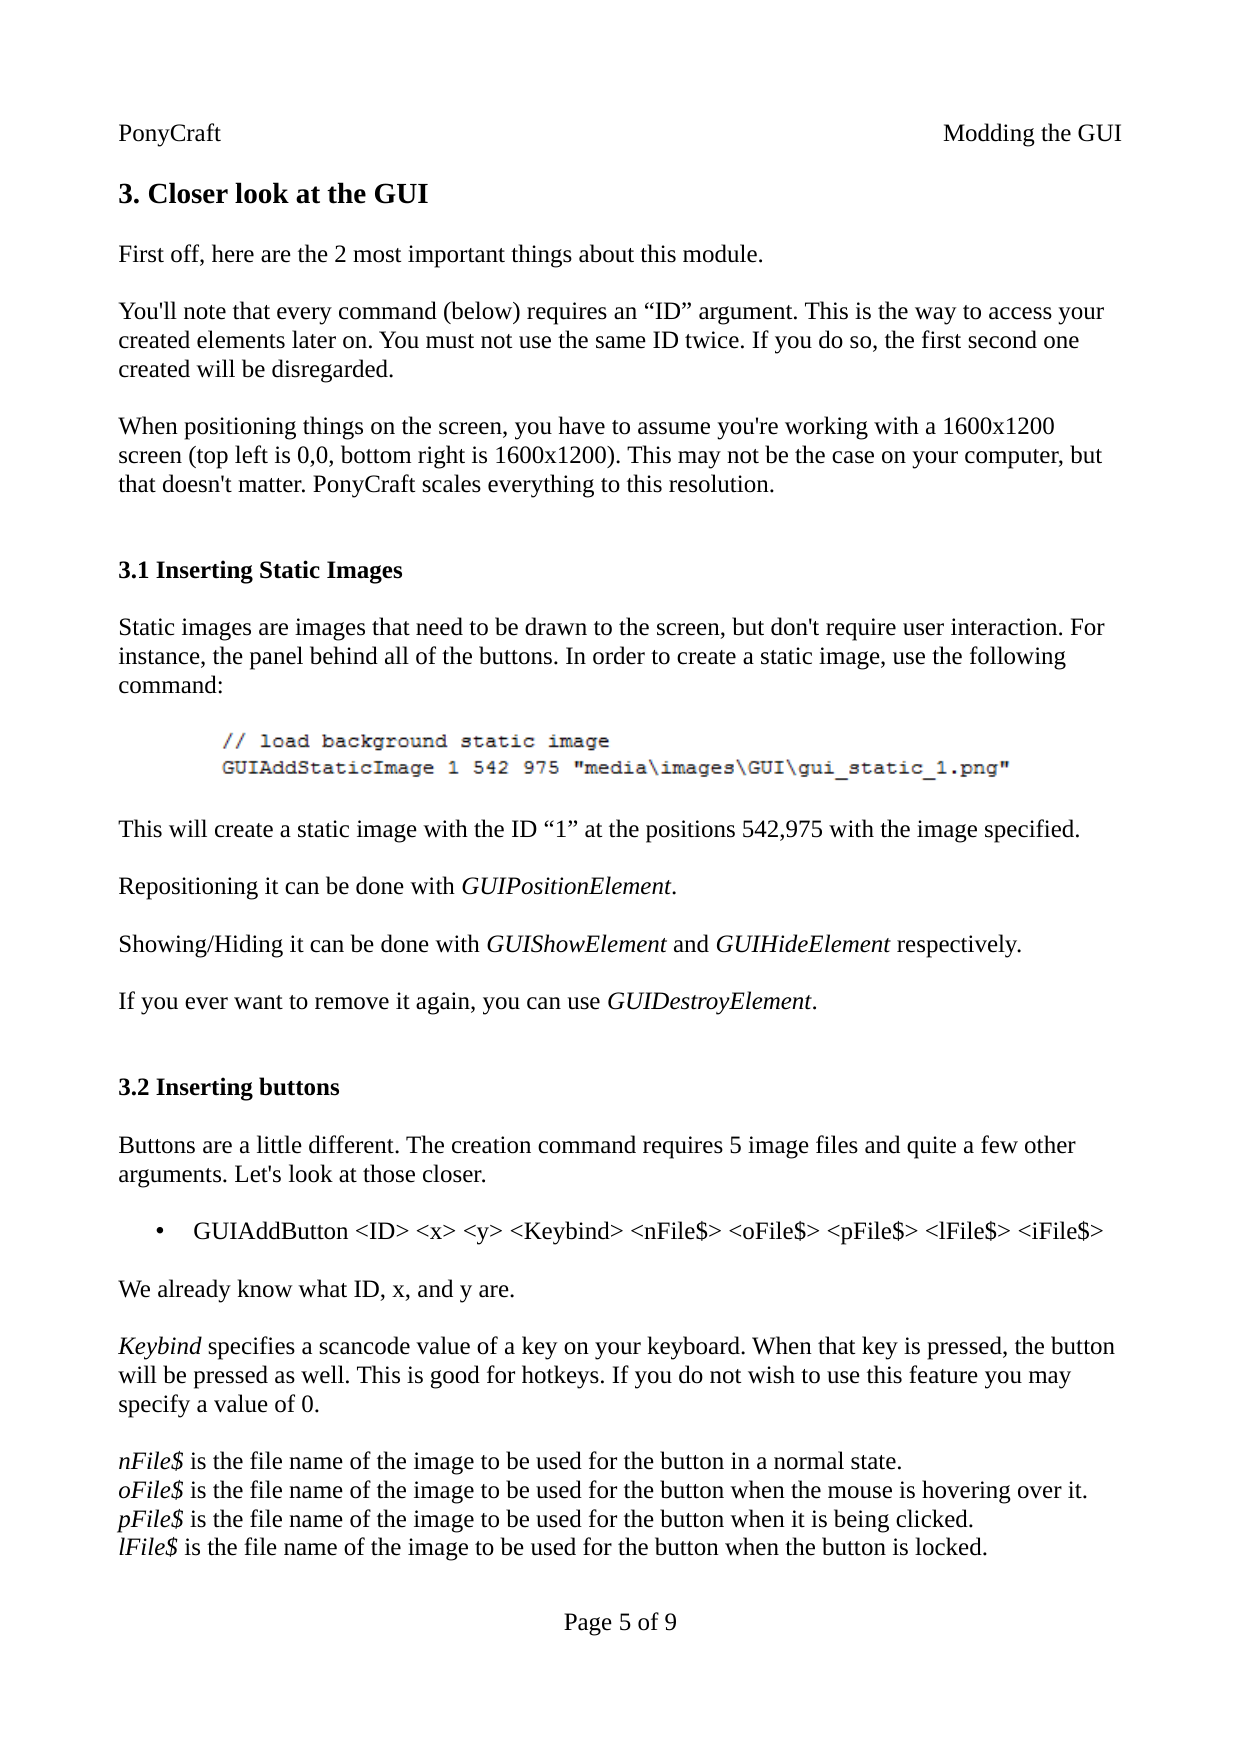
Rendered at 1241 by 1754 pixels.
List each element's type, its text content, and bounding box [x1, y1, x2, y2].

text When positioning things on the screen, you have to assume you're working with a 1600x1200 screen (top left is 0,0, bottom right is 1600x1200). This may not be the case on your computer, but that doesn't matter. PonyCraft scales everything to this resolution. [118, 411, 1122, 497]
text You'll note that every command (below) requires an “ID” argument. This is the way to access your created elements later on. You must not use the same ID twice. If you do so, the first second one created will be disregarded. [118, 296, 1122, 382]
text First off, here are the 2 most important things about this module. [118, 239, 1122, 267]
text We already know what ID, x, and y are. [118, 1274, 1122, 1302]
text Buttons are a little different. The creation command requires 5 image files and quite a few other arguments. Let's look at those closer. [118, 1130, 1122, 1187]
text nFile$ is the file name of the image to be used for the button in a normal state. [118, 1446, 1122, 1475]
text oFile$ is the file name of the image to be used for the button when the mouse is hovering over it. [118, 1475, 1122, 1504]
text pFile$ is the file name of the image to be used for the button when it is being clicked. [118, 1504, 1122, 1532]
text 3.2 Inserting buttons [118, 1072, 1122, 1101]
text 3.1 Inserting Static Images [118, 555, 1122, 584]
text 3. Closer look at the GUI [118, 176, 1122, 210]
list GUIAddButton <ID> <x> <y> <Keybind> <nFile$> <oFile$> <pFile$> <lFile$> <iFile$> [156, 1216, 1122, 1245]
text lFile$ is the file name of the image to be used for the button when the button is locked. [118, 1532, 1122, 1561]
text Static images are images that need to be drawn to the screen, but don't require user interaction. For instance, the panel behind all of the buttons. In order to create a static image, use the following command: [118, 612, 1122, 699]
text If you ever want to remove it again, you can use GUIDestroyElement. [118, 986, 1122, 1015]
text This will create a static image with the ID “1” at the positions 542,975 with the image specified. [118, 814, 1122, 842]
text Showing/Hiding it can be done with GUIShowElement and GUIHideElement respectively. [118, 929, 1122, 957]
text Repositioning it can be done with GUIPositionElement. [118, 871, 1122, 900]
text Keybind specifies a scancode value of a key on your keyboard. When that key is pressed, the button will be pressed as well. This is good for hotkeys. If you do not wish to use this feature you may specify a value of 0. [118, 1331, 1122, 1417]
